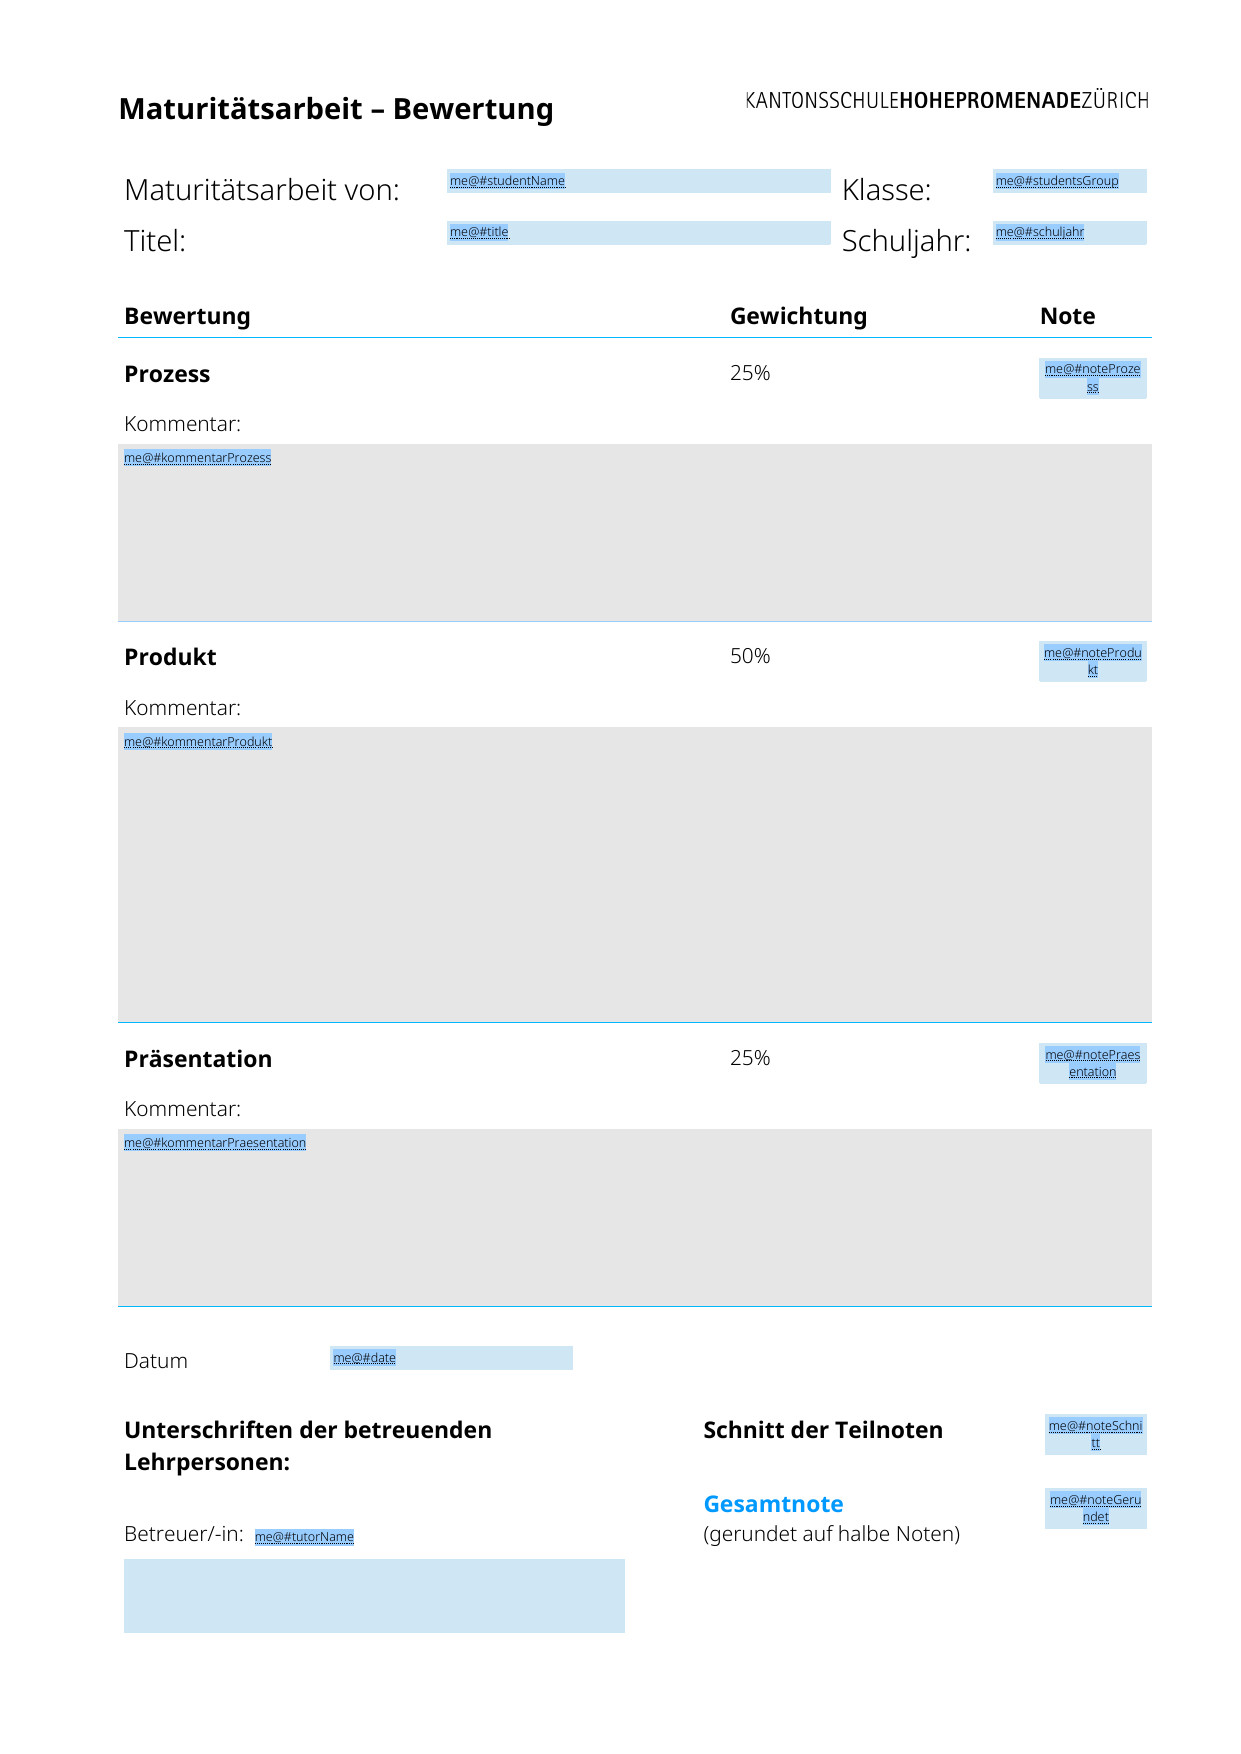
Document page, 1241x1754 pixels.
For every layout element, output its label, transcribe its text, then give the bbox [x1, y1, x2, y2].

table_header me@#noteSchnitt [1040, 1409, 1152, 1482]
table_cell [1034, 622, 1152, 635]
table_cell [1034, 1307, 1152, 1312]
table_cell [118, 1639, 631, 1657]
table_cell [1040, 1639, 1152, 1657]
table_cell me@#kommentarPraesentation [118, 1129, 1152, 1306]
table_header Datum [118, 1340, 324, 1380]
table_cell [724, 1089, 1034, 1129]
table_cell Schuljahr: [836, 215, 987, 266]
table_cell [118, 1554, 631, 1639]
table_cell [724, 622, 1034, 635]
table_header me@#studentsGroup [987, 164, 1152, 215]
table_cell [1034, 687, 1152, 727]
table_cell me@#schuljahr [987, 215, 1152, 266]
table_cell Kommentar: [118, 1089, 724, 1129]
table_cell [1034, 338, 1152, 352]
table_cell me@#title [441, 215, 836, 266]
table_cell [724, 687, 1034, 727]
table_cell [724, 338, 1034, 352]
table_cell [724, 404, 1034, 443]
table_cell Kommentar: [118, 687, 724, 727]
table_cell [631, 1554, 698, 1639]
table_header me@#date [325, 1340, 578, 1380]
table_cell [631, 1483, 698, 1554]
table_cell [1034, 404, 1152, 443]
table_cell me@#noteProzess [1034, 352, 1152, 403]
table_header Bewertung [118, 294, 724, 337]
table_header Note [1034, 294, 1152, 337]
table_cell [724, 1307, 1034, 1312]
table_cell [1040, 1554, 1152, 1639]
table_cell Kommentar: [118, 404, 724, 443]
table_cell me@#kommentarProdukt [118, 727, 1152, 1022]
table_cell Prozess [118, 352, 724, 403]
table_cell [698, 1554, 1039, 1639]
table_header Gewichtung [724, 294, 1034, 337]
table_cell [631, 1639, 698, 1657]
table_cell [1034, 1089, 1152, 1129]
table_cell 25% [724, 1037, 1034, 1089]
table_cell me@#noteProdukt [1034, 635, 1152, 687]
table_cell me@#kommentarProzess [118, 444, 1152, 621]
table_cell [1034, 1023, 1152, 1037]
table_cell [698, 1639, 1039, 1657]
table_cell 25% [724, 352, 1034, 403]
table_cell Gesamtnote (gerundet auf halbe Noten) [698, 1483, 1039, 1554]
table_cell Titel: [118, 215, 441, 266]
table_cell me@#notePraesentation [1034, 1037, 1152, 1089]
subtitle Maturitätsarbeit – Bewertung [118, 88, 1152, 128]
table_header [631, 1409, 698, 1482]
table_cell Betreuer/-in: me@#tutorName [118, 1483, 631, 1554]
table_cell [724, 1023, 1034, 1037]
table_cell me@#noteGerundet [1040, 1483, 1152, 1554]
picture [746, 88, 1148, 108]
table_header Klasse: [836, 164, 987, 215]
table_cell [118, 338, 724, 352]
table_header me@#studentName [441, 164, 836, 215]
table_cell [118, 1023, 724, 1037]
table_header Schnitt der Teilnoten [698, 1409, 1039, 1482]
table_cell 50% [724, 635, 1034, 687]
table_header Maturitätsarbeit von: [118, 164, 441, 215]
table_header Unterschriften der betreuenden Lehrpersonen: [118, 1409, 631, 1482]
table_cell [118, 622, 724, 635]
table_cell Produkt [118, 635, 724, 687]
table_cell Präsentation [118, 1037, 724, 1089]
table_cell [118, 1307, 724, 1312]
